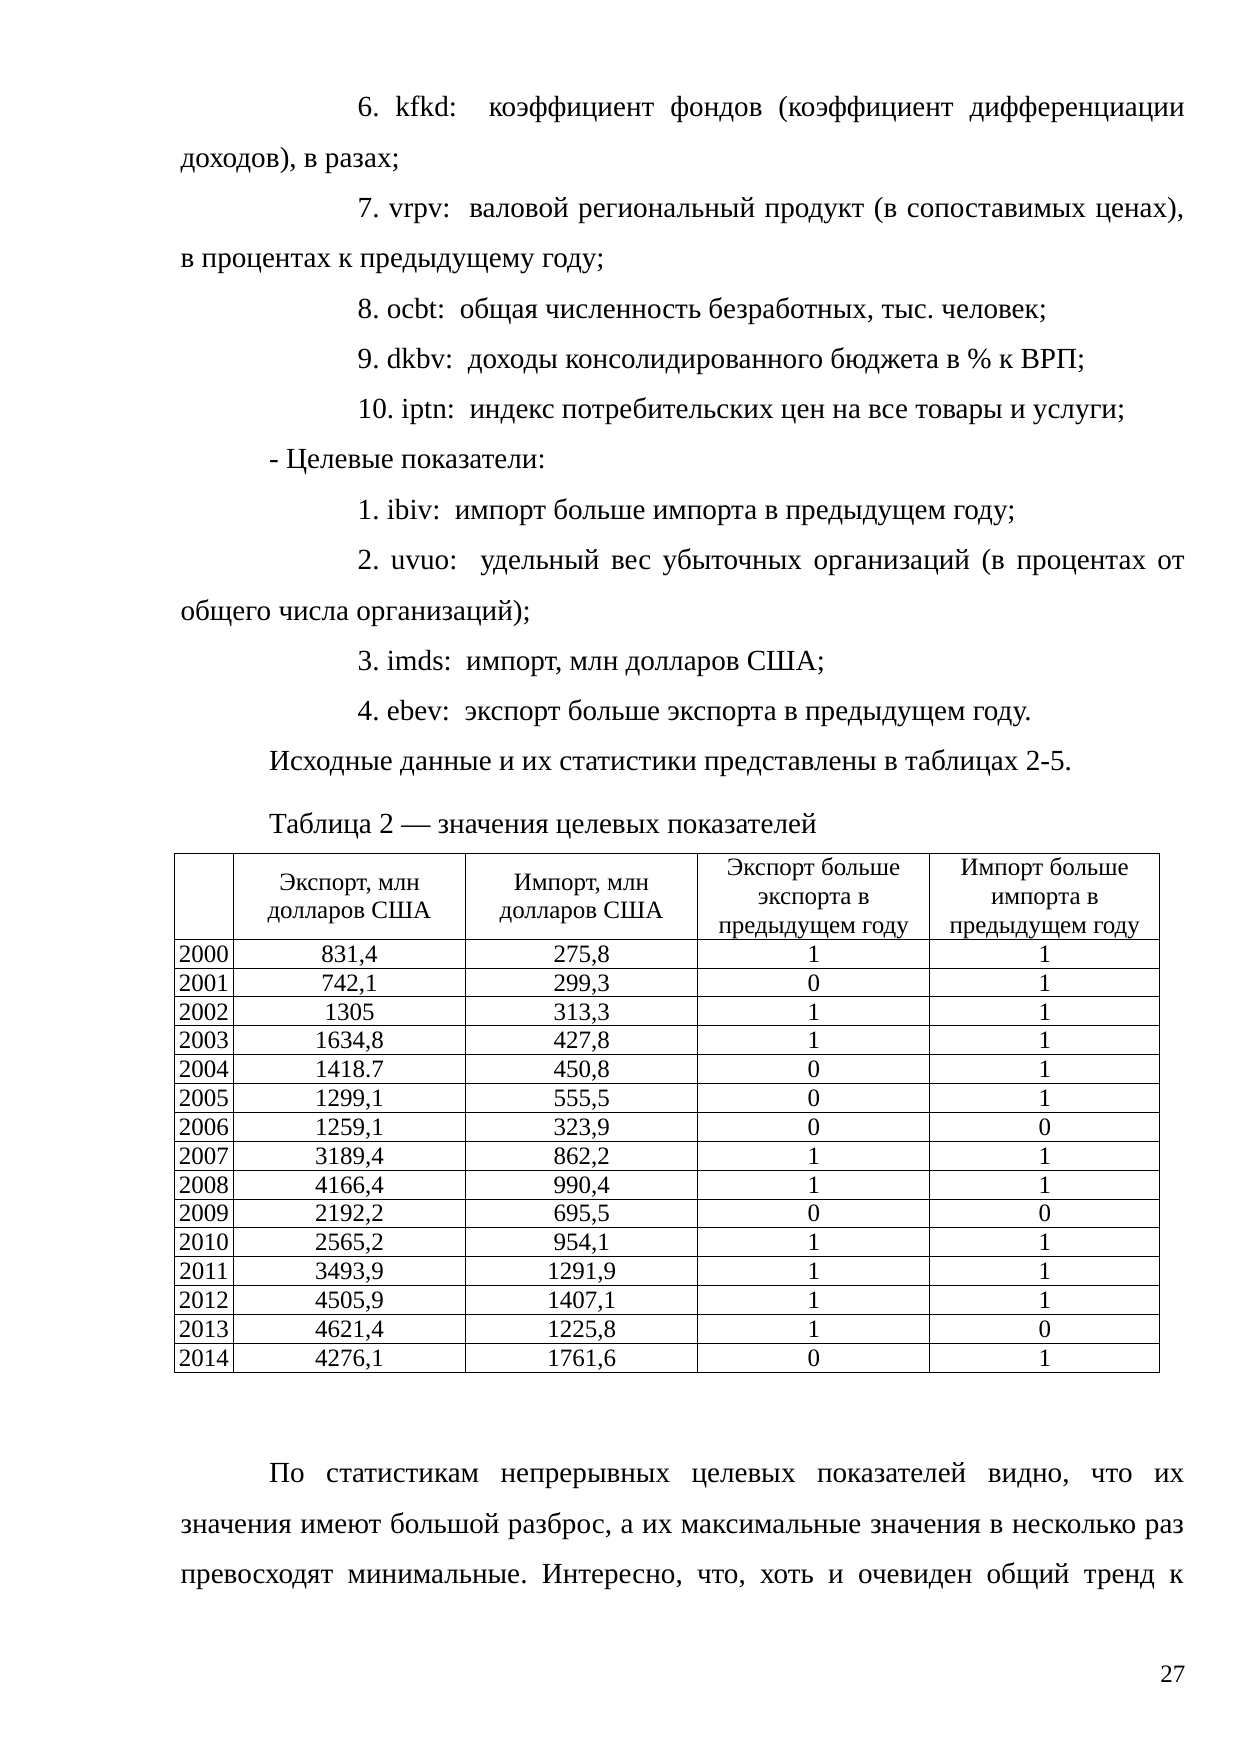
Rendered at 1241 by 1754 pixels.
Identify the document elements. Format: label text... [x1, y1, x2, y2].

table_cell 1 [930, 940, 1159, 968]
table_cell 1407,1 [466, 1286, 697, 1314]
table_header Импорт больше импорта в предыдущем году [930, 854, 1159, 939]
table_cell 427,8 [466, 1026, 697, 1054]
table_cell 1 [698, 940, 929, 968]
text 3. imds: импорт, млн долларов США; [180, 643, 1185, 676]
table_cell 2009 [175, 1200, 233, 1227]
table_cell 2003 [175, 1026, 233, 1054]
text 2. uvuo: удельный вес убыточных организаций (в процентах от общего числа организаций); [180, 542, 1185, 626]
table_cell 1225,8 [466, 1315, 697, 1343]
table_cell 0 [698, 1055, 929, 1083]
table_cell 2014 [175, 1344, 233, 1372]
table_cell 1 [930, 1286, 1159, 1314]
table_cell 1299,1 [234, 1084, 465, 1112]
table_cell 2011 [175, 1257, 233, 1285]
table_cell 1634,8 [234, 1026, 465, 1054]
text - Целевые показатели: [180, 442, 1185, 475]
text По статистикам непрерывных целевых показателей видно, что их значения имеют большой разброс, а их максимальные значения в несколько раз превосходят минимальные. Интересно, что, хоть и очевиден общий тренд к [180, 1456, 1185, 1590]
table_cell 3189,4 [234, 1142, 465, 1169]
table_cell 1 [930, 1257, 1159, 1285]
table_cell 2005 [175, 1084, 233, 1112]
text 9. dkbv: доходы консолидированного бюджета в % к ВРП; [180, 341, 1185, 374]
table_cell 1 [698, 1171, 929, 1198]
table_cell 0 [930, 1113, 1159, 1141]
table_cell 1 [698, 1257, 929, 1285]
table_cell 1 [930, 997, 1159, 1025]
text 10. iptn: индекс потребительских цен на все товары и услуги; [180, 391, 1185, 425]
table_cell 862,2 [466, 1142, 697, 1169]
table_cell 313,3 [466, 997, 697, 1025]
table_cell 1 [930, 1055, 1159, 1083]
table_cell 2006 [175, 1113, 233, 1141]
table_cell 1 [698, 1315, 929, 1343]
table_cell 1 [698, 997, 929, 1025]
table_cell 1 [930, 1228, 1159, 1256]
table_cell 742,1 [234, 969, 465, 996]
table_cell 2004 [175, 1055, 233, 1083]
table_cell 4166,4 [234, 1171, 465, 1198]
table_cell 1 [698, 1026, 929, 1054]
table_cell 2007 [175, 1142, 233, 1169]
text 1. ibiv: импорт больше импорта в предыдущем году; [180, 492, 1185, 526]
table_cell 831,4 [234, 940, 465, 968]
table_cell 2012 [175, 1286, 233, 1314]
table_cell 555,5 [466, 1084, 697, 1112]
text 4. ebev: экспорт больше экспорта в предыдущем году. [180, 693, 1185, 727]
table_cell 0 [698, 969, 929, 996]
table_cell 299,3 [466, 969, 697, 996]
table_header Экспорт, млн долларов США [234, 854, 465, 939]
table_cell 3493,9 [234, 1257, 465, 1285]
table_cell 0 [698, 1344, 929, 1372]
table_cell 450,8 [466, 1055, 697, 1083]
table_cell 4276,1 [234, 1344, 465, 1372]
table_cell 2565,2 [234, 1228, 465, 1256]
table_cell 0 [698, 1084, 929, 1112]
table_cell 2192,2 [234, 1200, 465, 1227]
table_cell 1291,9 [466, 1257, 697, 1285]
text 6. kfkd: коэффициент фондов (коэффициент дифференциации доходов), в разах; [180, 89, 1185, 173]
table_cell 2001 [175, 969, 233, 996]
table_cell 1 [930, 969, 1159, 996]
table_cell 1418,7 [234, 1055, 465, 1083]
table_cell 1 [698, 1286, 929, 1314]
table_cell 1 [698, 1142, 929, 1169]
text Таблица 2 — значения целевых показателей [180, 806, 1173, 840]
table_cell 4621,4 [234, 1315, 465, 1343]
table_cell 1 [930, 1084, 1159, 1112]
table_cell 0 [698, 1113, 929, 1141]
table_cell 4505,9 [234, 1286, 465, 1314]
table_cell 1 [698, 1228, 929, 1256]
table_cell 2010 [175, 1228, 233, 1256]
table_header Экспорт больше экспорта в предыдущем году [698, 854, 929, 939]
table_cell 1761,6 [466, 1344, 697, 1372]
table_header Импорт, млн долларов США [466, 854, 697, 939]
text 7. vrpv: валовой региональный продукт (в сопоставимых ценах), в процентах к предыдущему году; [180, 190, 1185, 274]
table_header [175, 854, 233, 939]
table_cell 695,5 [466, 1200, 697, 1227]
table_cell 2000 [175, 940, 233, 968]
table_cell 2002 [175, 997, 233, 1025]
text 8. ocbt: общая численность безработных, тыс. человек; [180, 291, 1185, 324]
table_cell 1305 [234, 997, 465, 1025]
table_cell 954,1 [466, 1228, 697, 1256]
table_cell 0 [698, 1200, 929, 1227]
table_cell 1 [930, 1171, 1159, 1198]
text Исходные данные и их статистики представлены в таблицах 2-5. [180, 743, 1185, 777]
table_cell 1 [930, 1344, 1159, 1372]
table_cell 2008 [175, 1171, 233, 1198]
table_cell 990,4 [466, 1171, 697, 1198]
table_cell 0 [930, 1315, 1159, 1343]
table_cell 1 [930, 1026, 1159, 1054]
table_cell 275,8 [466, 940, 697, 968]
table_cell 0 [930, 1200, 1159, 1227]
table_cell 1259,1 [234, 1113, 465, 1141]
table_cell 2013 [175, 1315, 233, 1343]
table_cell 323,9 [466, 1113, 697, 1141]
table_cell 1 [930, 1142, 1159, 1169]
